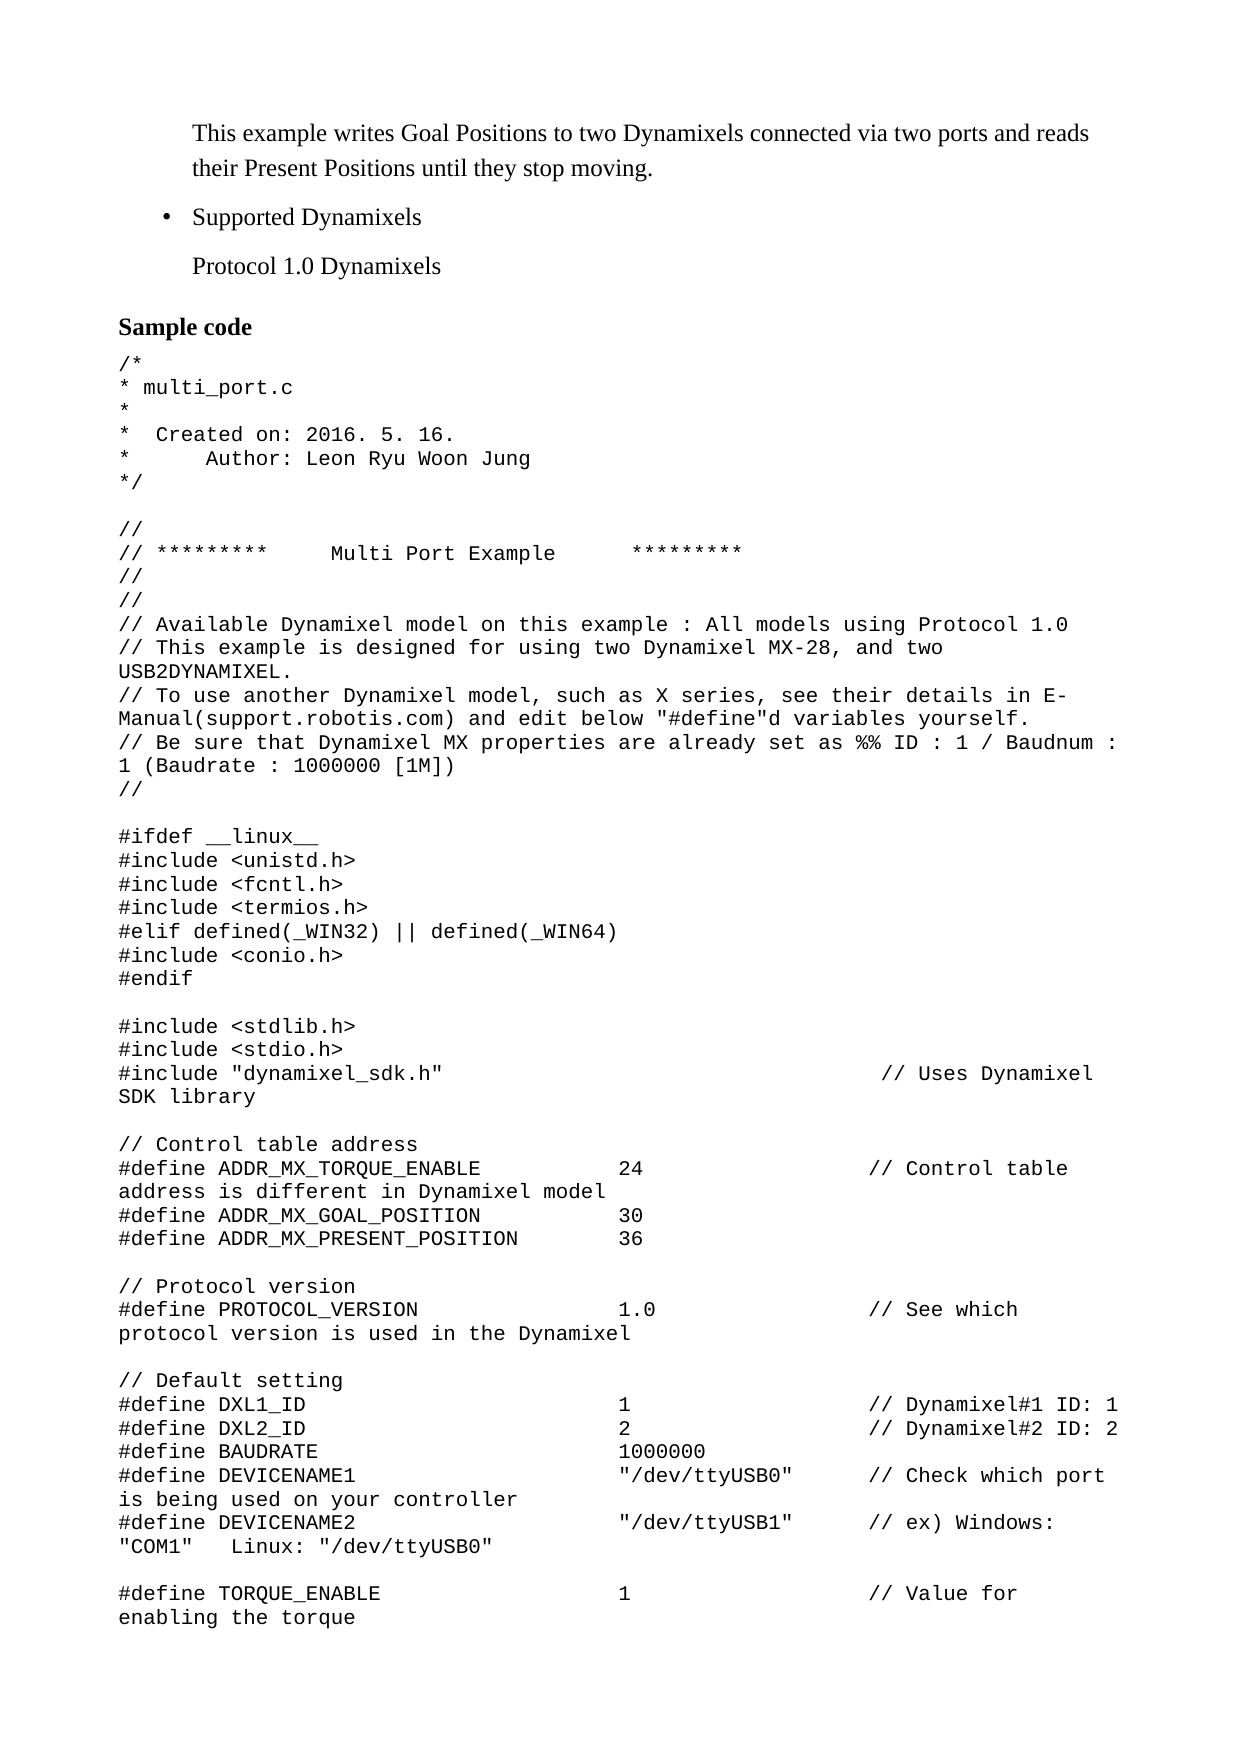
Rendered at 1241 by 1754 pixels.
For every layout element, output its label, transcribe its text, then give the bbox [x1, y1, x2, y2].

text // [118, 779, 1122, 803]
text #include "dynamixel_sdk.h" // Uses Dynamixel SDK library [118, 1063, 1122, 1110]
text * [118, 401, 1122, 424]
text /* [118, 353, 1122, 377]
text #define PROTOCOL_VERSION 1.0 // See which protocol version is used in the Dynamixel [118, 1299, 1122, 1347]
text #ifdef __linux__ [118, 826, 1122, 850]
text #include <stdio.h> [118, 1039, 1122, 1063]
text // This example is designed for using two Dynamixel MX-28, and two USB2DYNAMIXEL. [118, 637, 1122, 684]
text #include <termios.h> [118, 897, 1122, 921]
text // Default setting [118, 1370, 1122, 1394]
text #endif [118, 968, 1122, 992]
text * multi_port.c [118, 377, 1122, 401]
text #include <unistd.h> [118, 850, 1122, 874]
text // Protocol version [118, 1276, 1122, 1299]
text #define DEVICENAME1 "/dev/ttyUSB0" // Check which port is being used on your controller [118, 1465, 1122, 1512]
text // [118, 590, 1122, 614]
text // Be sure that Dynamixel MX properties are already set as %% ID : 1 / Baudnum : 1 (Baudrate : 1000000 [1M]) [118, 732, 1122, 779]
list This example writes Goal Positions to two Dynamixels connected via two ports and reads their Present Positions until they stop moving. [162, 118, 1122, 181]
list Supported Dynamixels [162, 202, 1122, 230]
text */ [118, 472, 1122, 495]
text #define ADDR_MX_TORQUE_ENABLE 24 // Control table address is different in Dynamixel model [118, 1157, 1122, 1205]
text #define TORQUE_ENABLE 1 // Value for enabling the torque [118, 1583, 1122, 1630]
text #include <conio.h> [118, 945, 1122, 968]
text // [118, 566, 1122, 590]
text // ********* Multi Port Example ********* [118, 543, 1122, 566]
text #define ADDR_MX_GOAL_POSITION 30 [118, 1205, 1122, 1228]
text #include <fcntl.h> [118, 874, 1122, 897]
text #define ADDR_MX_PRESENT_POSITION 36 [118, 1228, 1122, 1252]
text // Available Dynamixel model on this example : All models using Protocol 1.0 [118, 614, 1122, 637]
list Protocol 1.0 Dynamixels [162, 251, 1122, 279]
subtitle Sample code [118, 312, 1122, 341]
text * Author: Leon Ryu Woon Jung [118, 448, 1122, 472]
text #define DEVICENAME2 "/dev/ttyUSB1" // ex) Windows: "COM1" Linux: "/dev/ttyUSB0" [118, 1512, 1122, 1559]
text #define BAUDRATE 1000000 [118, 1441, 1122, 1465]
text #define DXL1_ID 1 // Dynamixel#1 ID: 1 [118, 1394, 1122, 1418]
text * Created on: 2016. 5. 16. [118, 424, 1122, 448]
text // To use another Dynamixel model, such as X series, see their details in E-Manual(support.robotis.com) and edit below "#define"d variables yourself. [118, 684, 1122, 732]
text #include <stdlib.h> [118, 1016, 1122, 1039]
text // [118, 519, 1122, 543]
text #elif defined(_WIN32) || defined(_WIN64) [118, 921, 1122, 945]
text #define DXL2_ID 2 // Dynamixel#2 ID: 2 [118, 1418, 1122, 1441]
text // Control table address [118, 1134, 1122, 1157]
